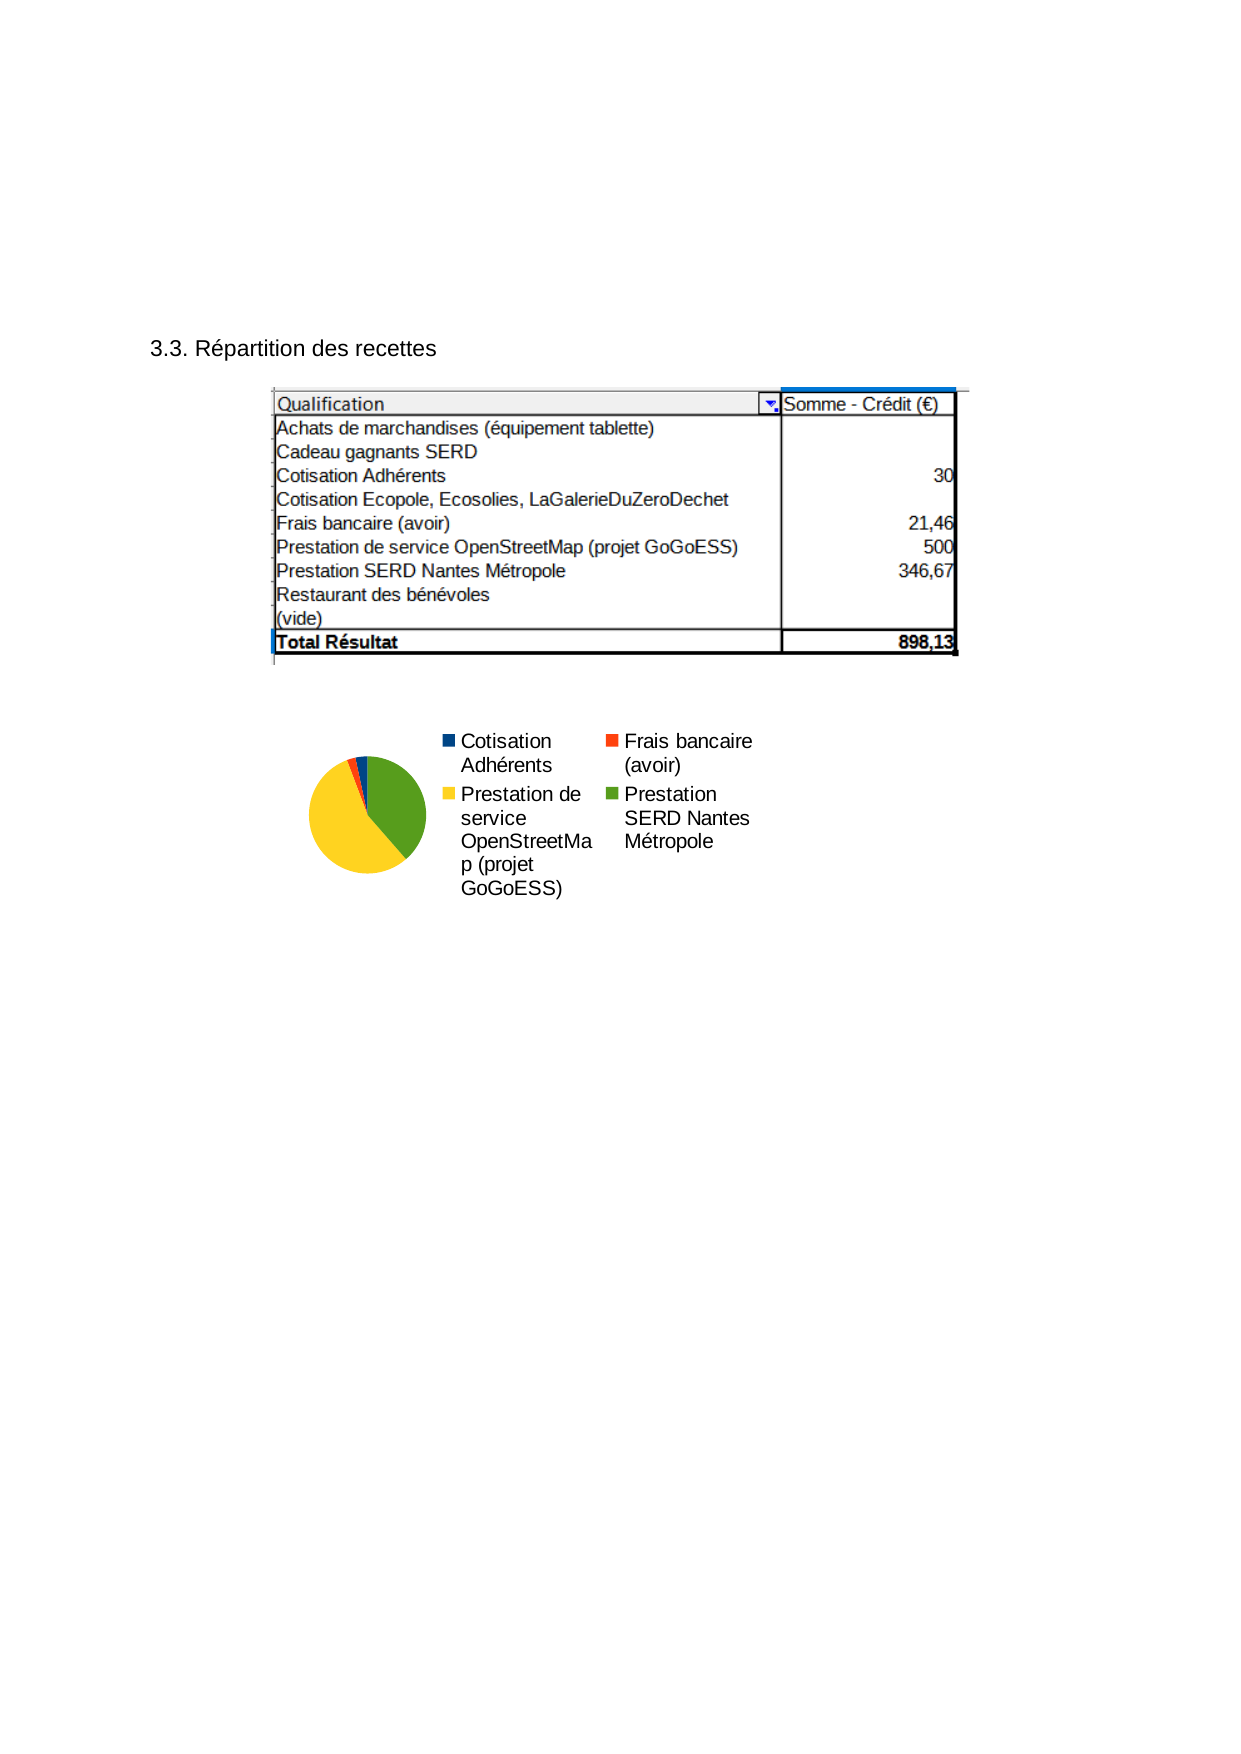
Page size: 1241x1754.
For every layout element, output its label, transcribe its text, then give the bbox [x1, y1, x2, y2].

picture [270, 387, 970, 665]
text 3.3. Répartition des recettes [150, 334, 1090, 361]
